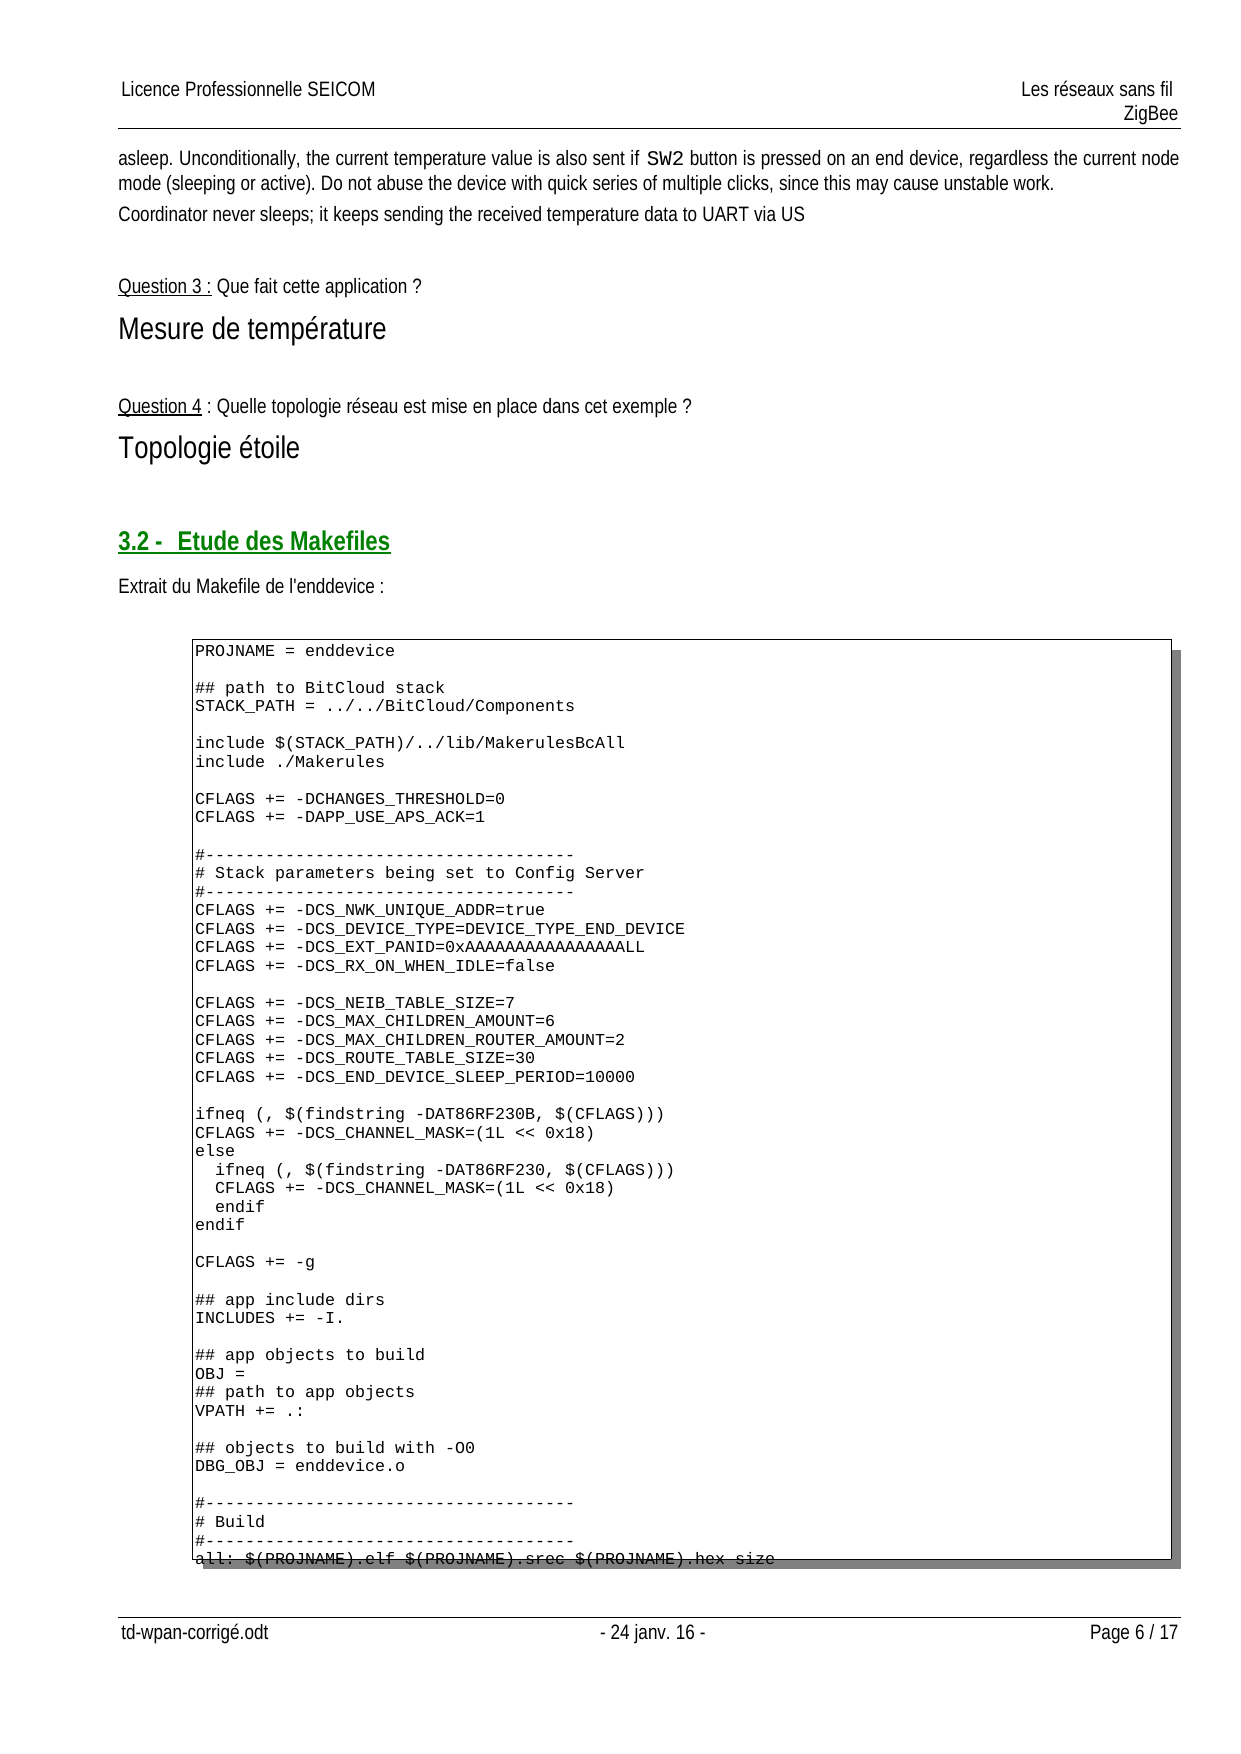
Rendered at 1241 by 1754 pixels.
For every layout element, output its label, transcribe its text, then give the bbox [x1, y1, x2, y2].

text ## path to app objects [193, 1381, 1171, 1399]
text Topologie étoile [118, 429, 1181, 465]
text CFLAGS += -DCS_NEIB_TABLE_SIZE=7 [193, 992, 1171, 1010]
text STACK_PATH = ../../BitCloud/Components [193, 695, 1171, 717]
text Question 4 : Quelle topologie réseau est mise en place dans cet exemple ? [118, 393, 1181, 417]
text ifneq (, $(findstring -DAT86RF230, $(CFLAGS))) [193, 1158, 1171, 1177]
text INCLUDES += -I. [193, 1307, 1171, 1328]
text #------------------------------------- [193, 843, 1171, 862]
text #------------------------------------- [193, 880, 1171, 899]
text CFLAGS += -DAPP_USE_APS_ACK=1 [193, 806, 1171, 828]
text VPATH += .: [193, 1399, 1171, 1421]
text ## path to BitCloud stack [193, 676, 1171, 695]
text endif [193, 1196, 1171, 1214]
text ## app objects to build [193, 1344, 1171, 1362]
text ## app include dirs [193, 1288, 1171, 1307]
text #------------------------------------- [193, 1492, 1171, 1511]
text asleep. Unconditionally, the current temperature value is also sent if SW2 button is pressed on an end device, regardless the current node mode (sleeping or active). Do not abuse the device with quick series of multiple clicks, since this may cause unstable work. [118, 145, 1181, 195]
text ## objects to build with -O0 [193, 1437, 1171, 1455]
text OBJ = [193, 1362, 1171, 1381]
text CFLAGS += -DCS_MAX_CHILDREN_ROUTER_AMOUNT=2 [193, 1029, 1171, 1047]
text DBG_OBJ = enddevice.o [193, 1455, 1171, 1477]
text CFLAGS += -DCS_RX_ON_WHEN_IDLE=false [193, 954, 1171, 976]
text include $(STACK_PATH)/../lib/MakerulesBcAll [193, 732, 1171, 751]
text Mesure de température [118, 310, 1181, 346]
text #------------------------------------- [193, 1529, 1171, 1548]
text CFLAGS += -DCS_CHANNEL_MASK=(1L << 0x18) [193, 1121, 1171, 1140]
text ifneq (, $(findstring -DAT86RF230B, $(CFLAGS))) [193, 1103, 1171, 1121]
text else [193, 1140, 1171, 1158]
text CFLAGS += -DCS_NWK_UNIQUE_ADDR=true [193, 899, 1171, 917]
text CFLAGS += -DCS_END_DEVICE_SLEEP_PERIOD=10000 [193, 1066, 1171, 1087]
text # Build [193, 1511, 1171, 1529]
subtitle Etude des Makefiles [118, 525, 1181, 556]
text CFLAGS += -DCS_EXT_PANID=0xAAAAAAAAAAAAAAAALL [193, 936, 1171, 954]
text CFLAGS += -DCS_DEVICE_TYPE=DEVICE_TYPE_END_DEVICE [193, 917, 1171, 936]
text Extrait du Makefile de l'enddevice : [118, 574, 1181, 598]
text PROJNAME = enddevice [193, 640, 1171, 661]
text CFLAGS += -DCS_MAX_CHILDREN_AMOUNT=6 [193, 1010, 1171, 1029]
text CFLAGS += -g [193, 1251, 1171, 1273]
text CFLAGS += -DCS_ROUTE_TABLE_SIZE=30 [193, 1047, 1171, 1066]
text Question 3 : Que fait cette application ? [118, 274, 1181, 298]
text # Stack parameters being set to Config Server [193, 862, 1171, 880]
text all: $(PROJNAME).elf $(PROJNAME).srec $(PROJNAME).hex size [193, 1548, 1171, 1559]
text CFLAGS += -DCHANGES_THRESHOLD=0 [193, 788, 1171, 806]
text include ./Makerules [193, 751, 1171, 772]
text Coordinator never sleeps; it keeps sending the received temperature data to UART via US [118, 202, 1181, 226]
text CFLAGS += -DCS_CHANNEL_MASK=(1L << 0x18) [193, 1177, 1171, 1196]
text endif [193, 1214, 1171, 1236]
